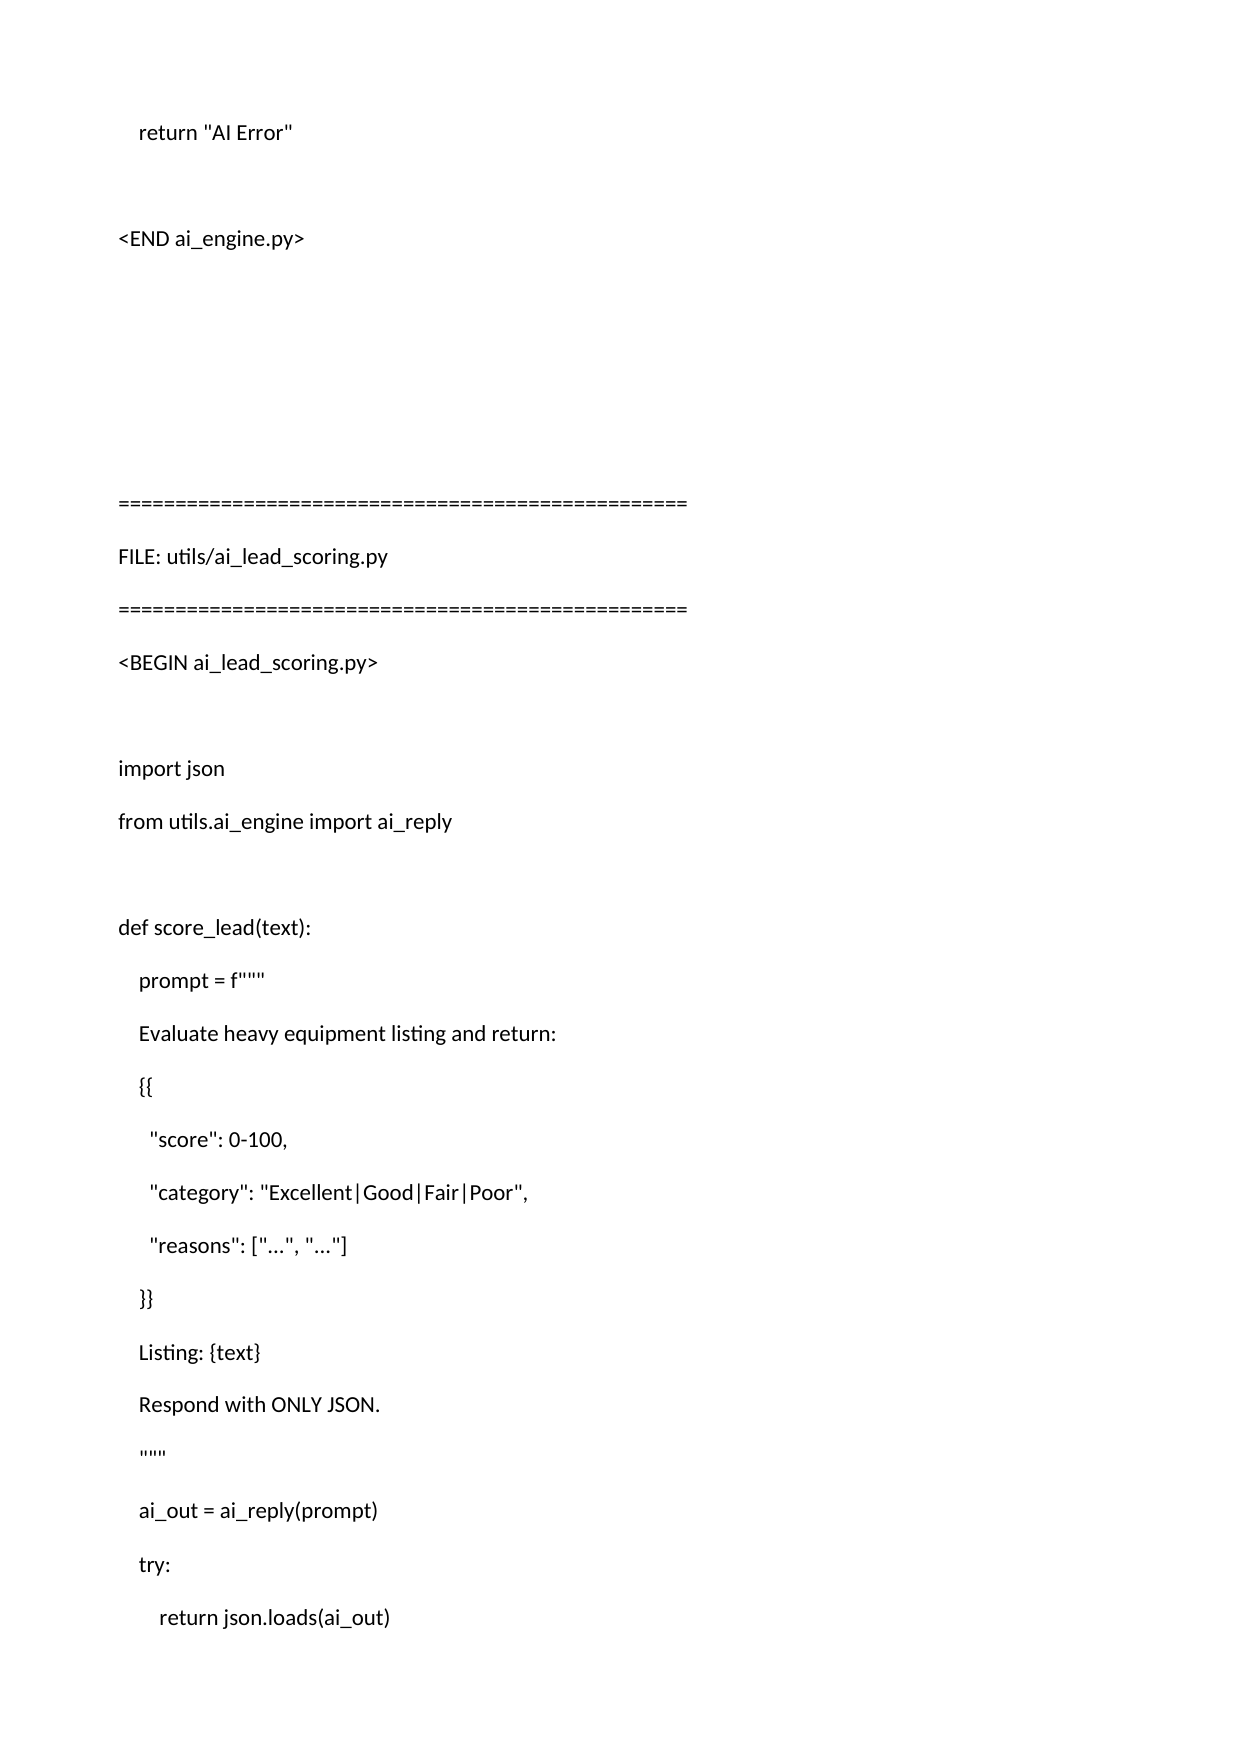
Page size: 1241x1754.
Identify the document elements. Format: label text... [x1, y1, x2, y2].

text Listing: {text} [118, 1338, 1122, 1366]
text <END ai_engine.py> [118, 224, 1122, 252]
text prompt = f""" [118, 966, 1122, 994]
text ================================================== [118, 595, 1122, 623]
text try: [118, 1550, 1122, 1578]
text }} [118, 1284, 1122, 1313]
text """ [118, 1444, 1122, 1472]
text Evaluate heavy equipment listing and return: [118, 1019, 1122, 1047]
text FILE: utils/ai_lead_scoring.py [118, 542, 1122, 570]
text {{ [118, 1072, 1122, 1101]
text "reasons": ["...", "..."] [118, 1232, 1122, 1259]
text ai_out = ai_reply(prompt) [118, 1497, 1122, 1525]
text return json.loads(ai_out) [118, 1603, 1122, 1631]
text from utils.ai_engine import ai_reply [118, 807, 1122, 835]
text def score_lead(text): [118, 913, 1122, 941]
text "score": 0-100, [118, 1126, 1122, 1153]
text Respond with ONLY JSON. [118, 1391, 1122, 1419]
text return "AI Error" [118, 118, 1122, 146]
text <BEGIN ai_lead_scoring.py> [118, 648, 1122, 676]
text "category": "Excellent|Good|Fair|Poor", [118, 1178, 1122, 1207]
text ================================================== [118, 489, 1122, 517]
text import json [118, 754, 1122, 782]
